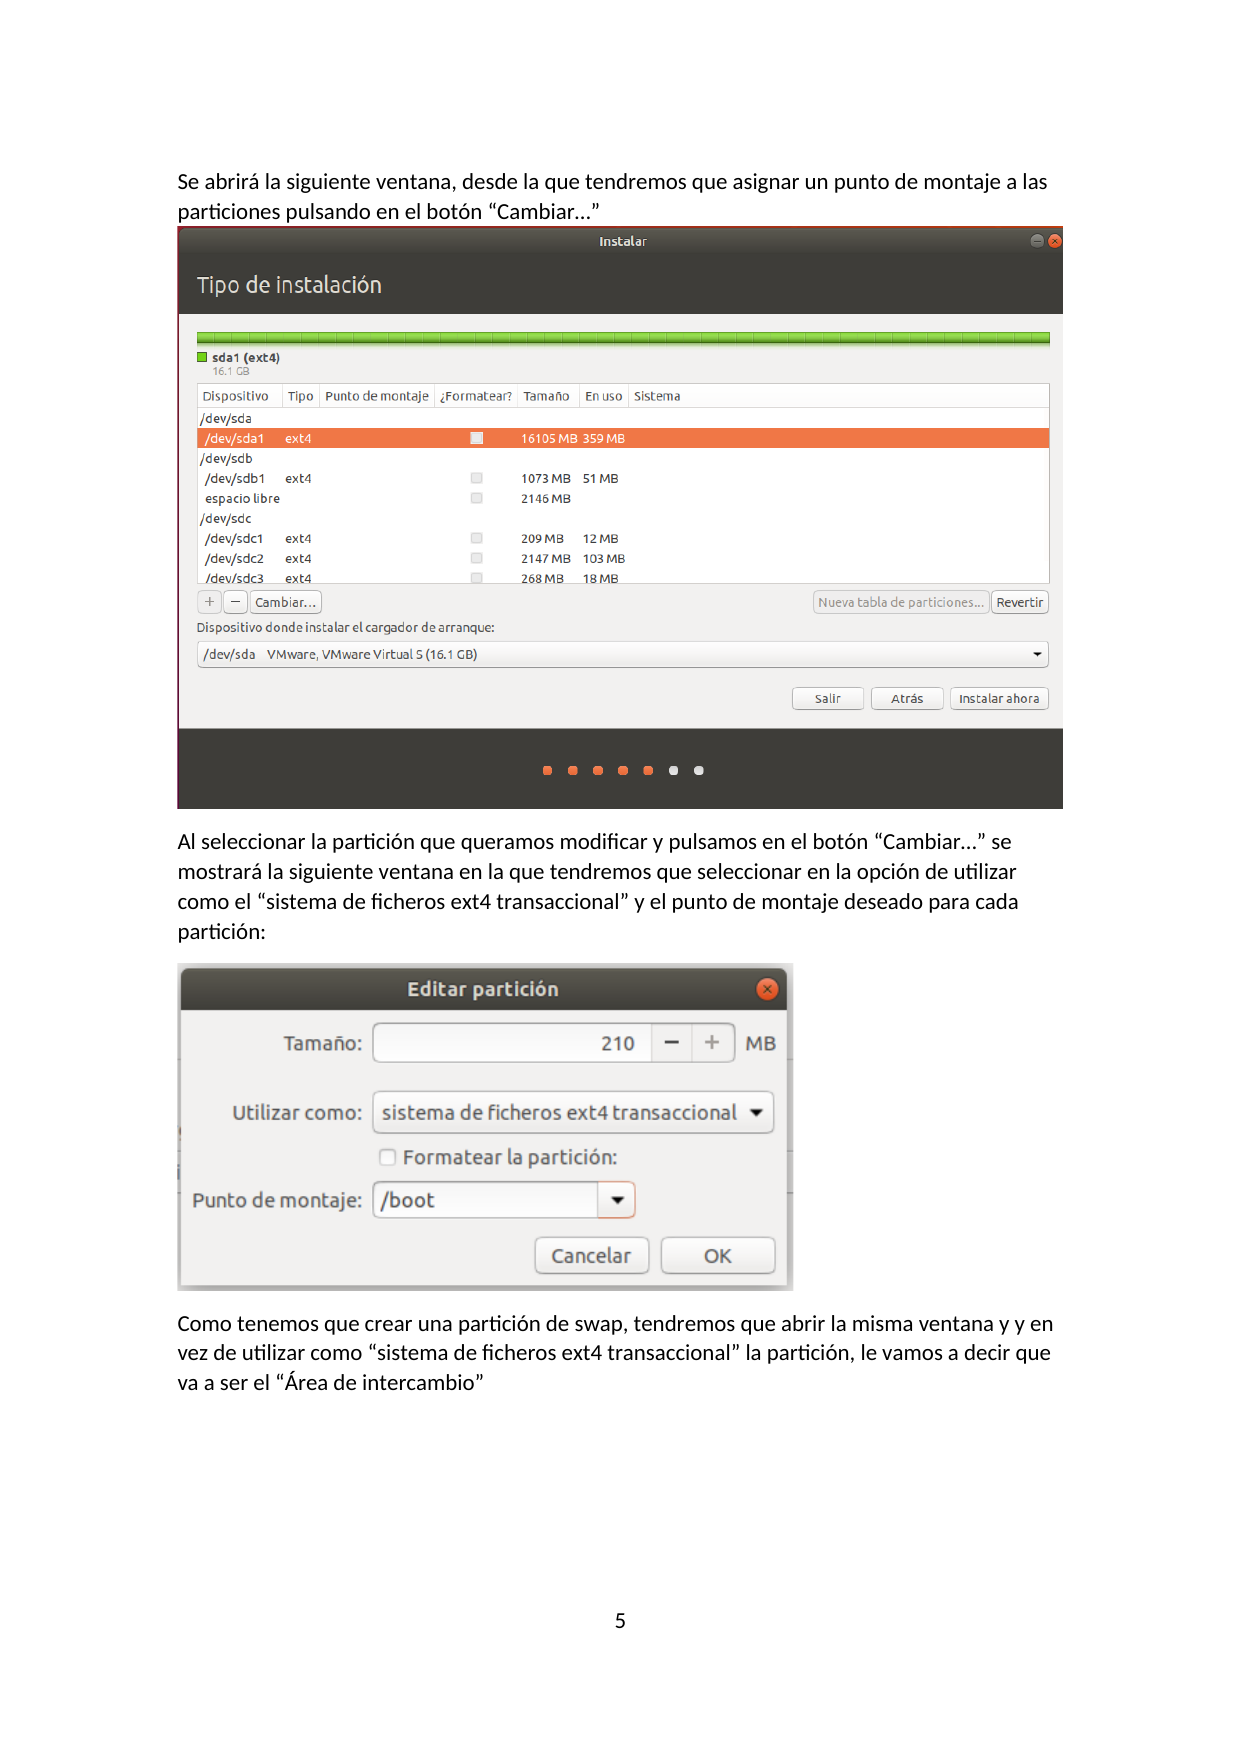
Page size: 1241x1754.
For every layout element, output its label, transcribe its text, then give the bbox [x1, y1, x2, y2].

text Como tenemos que crear una partición de swap, tendremos que abrir la misma ventana y y en vez de utilizar como “sistema de ficheros ext4 transaccional” la partición, le vamos a decir que va a ser el “Área de intercambio” [177, 1309, 1063, 1396]
text Al seleccionar la partición que queramos modificar y pulsamos en el botón “Cambiar…” se mostrará la siguiente ventana en la que tendremos que seleccionar en la opción de utilizar como el “sistema de ficheros ext4 transaccional” y el punto de montaje deseado para cada partición: [177, 827, 1063, 945]
text Se abrirá la siguiente ventana, desde la que tendremos que asignar un punto de montaje a las particiones pulsando en el botón “Cambiar…” [177, 167, 1063, 226]
